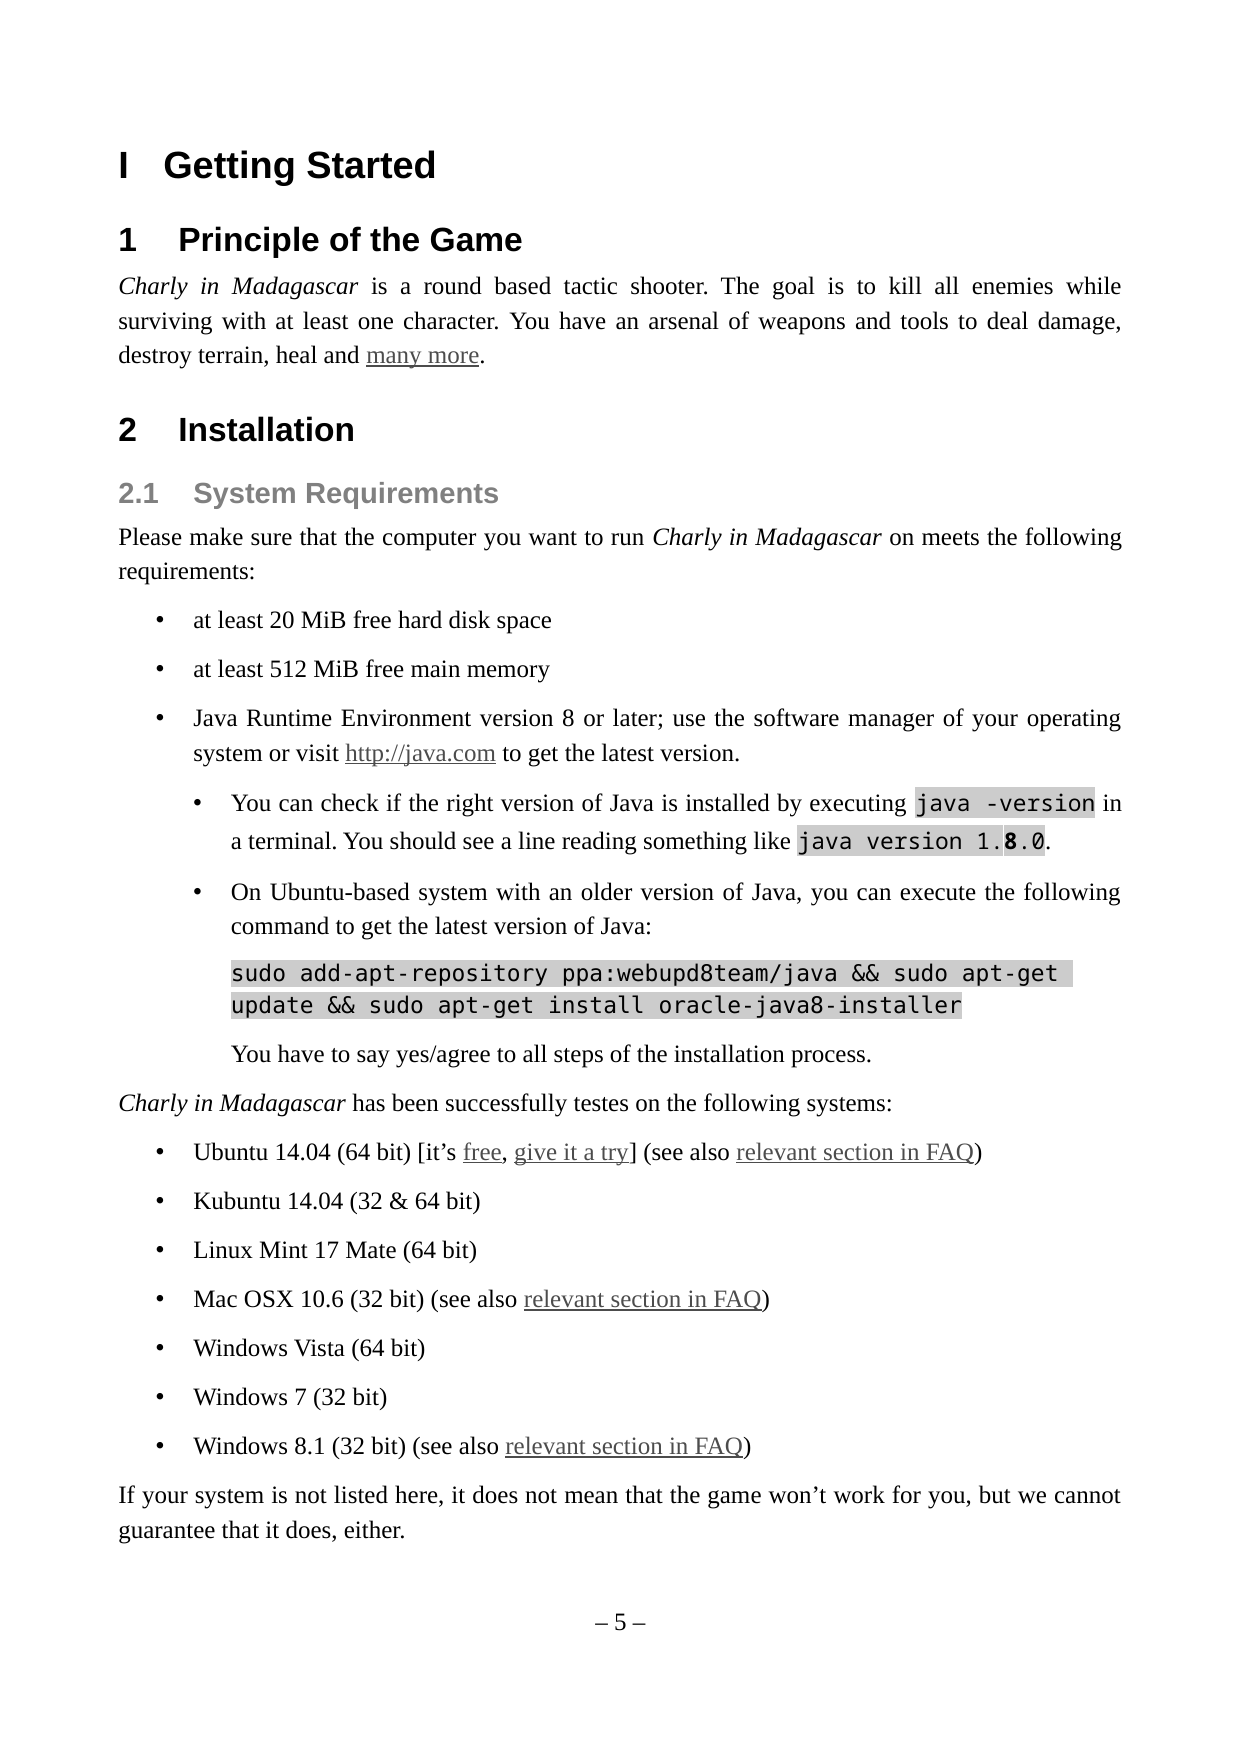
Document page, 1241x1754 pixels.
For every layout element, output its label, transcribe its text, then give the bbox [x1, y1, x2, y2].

list Kubuntu 14.04 (32 & 64 bit) [156, 1186, 1122, 1215]
subtitle Getting Started [118, 143, 1122, 187]
subtitle Installation [118, 410, 1122, 449]
list Linux Mint 17 Mate (64 bit) [156, 1235, 1122, 1264]
text Charly in Madagascar is a round based tactic shooter. The goal is to kill all enemies while surviving with at least one character. You have an arsenal of weapons and tools to deal damage, destroy terrain, heal and many more. [118, 271, 1122, 369]
list Windows 8.1 (32 bit) (see also relevant section in FAQ) [156, 1431, 1122, 1460]
list Mac OSX 10.6 (32 bit) (see also relevant section in FAQ) [156, 1284, 1122, 1313]
list Ubuntu 14.04 (64 bit) [it’s free, give it a try] (see also relevant section in FAQ) [156, 1137, 1122, 1166]
subtitle Principle of the Game [118, 220, 1122, 259]
list On Ubuntu-based system with an older version of Java, you can execute the following command to get the latest version of Java: [193, 877, 1122, 940]
list at least 512 MiB free main memory [156, 654, 1122, 683]
list at least 20 MiB free hard disk space [156, 605, 1122, 634]
text Please make sure that the computer you want to run Charly in Madagascar on meets the following requirements: [118, 522, 1122, 585]
list You can check if the right version of Java is installed by executing java -version in a terminal. You should see a line reading something like java version 1.8.0. [193, 787, 1122, 856]
text Charly in Madagascar has been successfully testes on the following systems: [118, 1088, 1122, 1117]
list Windows Vista (64 bit) [156, 1333, 1122, 1362]
list Java Runtime Environment version 8 or later; use the software manager of your operating system or visit http://java.com to get the latest version. [156, 703, 1122, 767]
list Windows 7 (32 bit) [156, 1382, 1122, 1411]
list sudo add-apt-repository ppa:webupd8team/java && sudo apt-get update && sudo apt-get install oracle-java8-installer [193, 960, 1122, 1019]
text If your system is not listed here, it does not mean that the game won’t work for you, but we cannot guarantee that it does, either. [118, 1480, 1122, 1543]
subtitle System Requirements [118, 476, 1122, 509]
list You have to say yes/agree to all steps of the installation process. [193, 1039, 1122, 1067]
